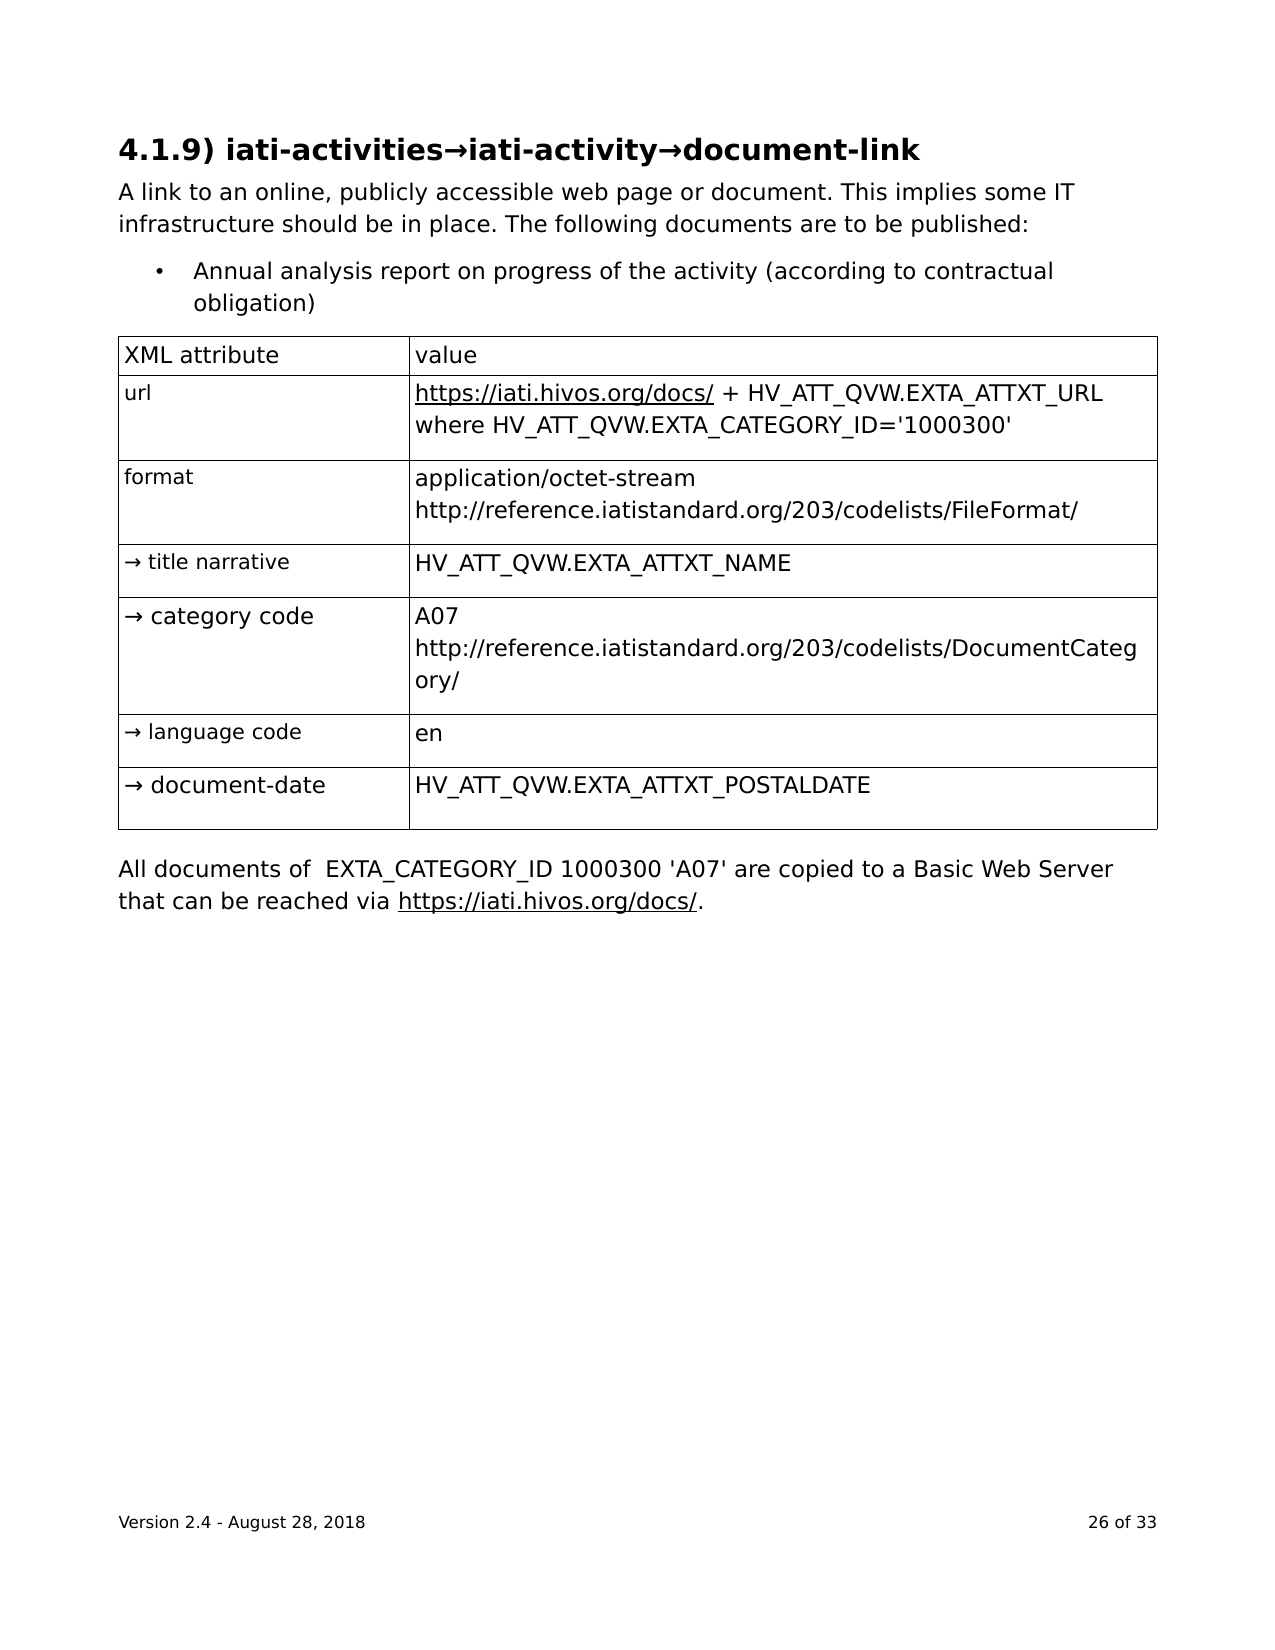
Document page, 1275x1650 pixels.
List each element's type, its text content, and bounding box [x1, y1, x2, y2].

table_cell → category code [119, 598, 409, 714]
table_cell HV_ATT_QVW.EXTA_ATTXT_POSTALDATE [410, 768, 1157, 829]
text A link to an online, publicly accessible web page or document. This implies some IT infrastructure should be in place. The following documents are to be published: [118, 179, 1157, 238]
table_cell application/octet-stream http://reference.iatistandard.org/203/codelists/FileFormat/ [410, 461, 1157, 544]
table_cell url [119, 376, 409, 459]
table_header value [410, 337, 1157, 375]
table_cell HV_ATT_QVW.EXTA_ATTXT_NAME [410, 545, 1157, 597]
table_cell → language code [119, 715, 409, 767]
subtitle 4.1.9) iati-activities→iati-activity→document-link [118, 133, 1157, 167]
table_cell en [410, 715, 1157, 767]
list Annual analysis report on progress of the activity (according to contractual obligation) [156, 258, 1157, 317]
text All documents of EXTA_CATEGORY_ID 1000300 'A07' are copied to a Basic Web Server that can be reached via https://iati.hivos.org/docs/. [118, 856, 1157, 914]
table_cell → document-date [119, 768, 409, 829]
table_cell format [119, 461, 409, 544]
table_header XML attribute [119, 337, 409, 375]
table_cell → title narrative [119, 545, 409, 597]
table_cell https://iati.hivos.org/docs/ + HV_ATT_QVW.EXTA_ATTXT_URL where HV_ATT_QVW.EXTA_CATEGORY_ID='1000300' [410, 376, 1157, 459]
table_cell A07 http://reference.iatistandard.org/203/codelists/DocumentCategory/ [410, 598, 1157, 714]
